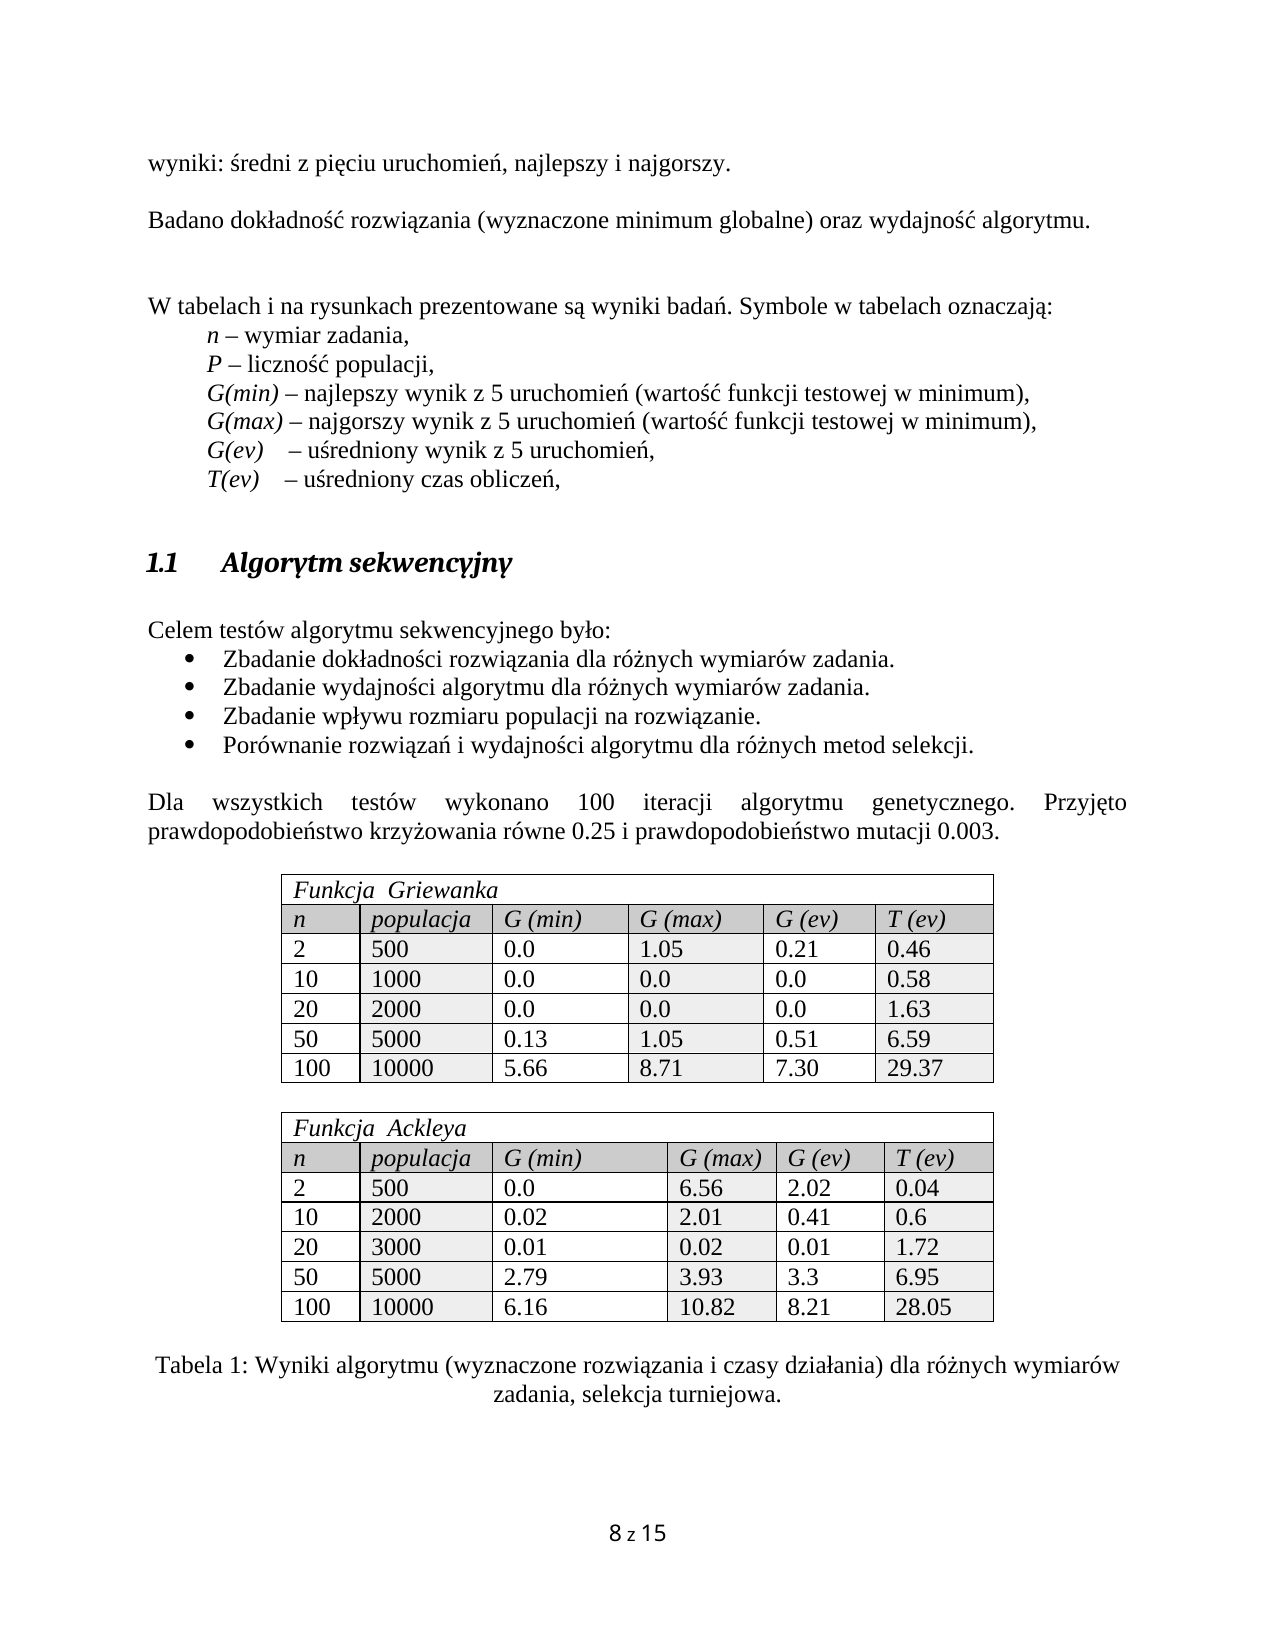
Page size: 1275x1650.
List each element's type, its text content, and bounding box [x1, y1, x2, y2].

table_cell 50 [282, 1024, 359, 1052]
table_cell 2.01 [668, 1203, 776, 1231]
table_cell 5000 [361, 1024, 492, 1052]
text Tabela 1: Wyniki algorytmu (wyznaczone rozwiązania i czasy działania) dla różnych wymiarów zadania, selekcja turniejowa. [148, 1350, 1127, 1408]
table_cell 1.72 [885, 1232, 993, 1261]
table_cell 0.41 [777, 1203, 884, 1231]
table_cell 0.46 [876, 934, 993, 963]
table_cell 6.95 [885, 1262, 993, 1291]
table_cell 3000 [361, 1232, 492, 1261]
table_cell 2000 [361, 994, 492, 1023]
subtitle Algorytm sekwencyjny [146, 546, 1127, 580]
table_cell 0.0 [493, 994, 628, 1023]
list Porównanie rozwiązań i wydajności algorytmu dla różnych metod selekcji. [185, 730, 1127, 759]
table_header Funkcja Griewanka [282, 875, 993, 903]
table_cell 5000 [361, 1262, 492, 1291]
table_cell G (ev) [777, 1143, 884, 1172]
table_cell 1.05 [629, 934, 763, 963]
text Celem testów algorytmu sekwencyjnego było: [148, 615, 1127, 644]
table_cell populacja [361, 1143, 492, 1172]
table_cell 0.0 [493, 1173, 667, 1201]
table_cell G (min) [493, 1143, 667, 1172]
table_cell n [282, 905, 359, 933]
table_cell 8.71 [629, 1054, 763, 1082]
table_cell 0.13 [493, 1024, 628, 1052]
table_cell G (min) [493, 905, 628, 933]
text Dla wszystkich testów wykonano 100 iteracji algorytmu genetycznego. Przyjęto prawdopodobieństwo krzyżowania równe 0.25 i prawdopodobieństwo mutacji 0.003. [148, 787, 1127, 845]
table_cell 0.01 [493, 1232, 667, 1261]
table_cell 1.63 [876, 994, 993, 1023]
table_cell 2.02 [777, 1173, 884, 1201]
table_cell 0.0 [493, 934, 628, 963]
text n – wymiar zadania, [207, 320, 1127, 349]
text G(max) – najgorszy wynik z 5 uruchomień (wartość funkcji testowej w minimum), [207, 406, 1127, 435]
table_cell 500 [361, 934, 492, 963]
table_cell 20 [282, 994, 359, 1023]
text G(ev) – uśredniony wynik z 5 uruchomień, [207, 435, 1127, 464]
table_cell 3.3 [777, 1262, 884, 1291]
table_cell 100 [282, 1292, 359, 1321]
table_cell 6.59 [876, 1024, 993, 1052]
text W tabelach i na rysunkach prezentowane są wyniki badań. Symbole w tabelach oznaczają: [148, 291, 1127, 320]
table_cell G (ev) [764, 905, 875, 933]
table_cell 0.0 [764, 994, 875, 1023]
list Zbadanie wydajności algorytmu dla różnych wymiarów zadania. [185, 672, 1127, 701]
table_cell 2 [282, 934, 359, 963]
table_cell 0.0 [764, 964, 875, 993]
table_cell 0.0 [629, 994, 763, 1023]
text G(min) – najlepszy wynik z 5 uruchomień (wartość funkcji testowej w minimum), [207, 378, 1127, 406]
table_cell 6.56 [668, 1173, 776, 1201]
text P – liczność populacji, [207, 349, 1127, 378]
table_cell 0.6 [885, 1203, 993, 1231]
list Zbadanie wpływu rozmiaru populacji na rozwiązanie. [185, 701, 1127, 730]
text wyniki: średni z pięciu uruchomień, najlepszy i najgorszy. [148, 148, 1127, 176]
list Zbadanie dokładności rozwiązania dla różnych wymiarów zadania. [185, 644, 1127, 672]
table_cell 1.05 [629, 1024, 763, 1052]
table_cell 2.79 [493, 1262, 667, 1291]
table_cell T (ev) [876, 905, 993, 933]
table_cell 5.66 [493, 1054, 628, 1082]
table_cell 10000 [361, 1054, 492, 1082]
table_cell 2 [282, 1173, 359, 1201]
text Badano dokładność rozwiązania (wyznaczone minimum globalne) oraz wydajność algorytmu. [148, 205, 1127, 234]
table_cell T (ev) [885, 1143, 993, 1172]
table_cell 0.58 [876, 964, 993, 993]
table_cell 10 [282, 1203, 359, 1231]
table_cell 0.0 [493, 964, 628, 993]
table_cell G (max) [668, 1143, 776, 1172]
table_cell n [282, 1143, 359, 1172]
table_cell 0.02 [493, 1203, 667, 1231]
table_cell 7.30 [764, 1054, 875, 1082]
table_cell 28.05 [885, 1292, 993, 1321]
table_cell 0.0 [629, 964, 763, 993]
table_cell 500 [361, 1173, 492, 1201]
table_cell 6.16 [493, 1292, 667, 1321]
table_cell populacja [361, 905, 492, 933]
table_cell 8.21 [777, 1292, 884, 1321]
table_cell 0.01 [777, 1232, 884, 1261]
table_cell 1000 [361, 964, 492, 993]
text T(ev) – uśredniony czas obliczeń, [207, 464, 1127, 493]
table_cell 2000 [361, 1203, 492, 1231]
table_cell 0.04 [885, 1173, 993, 1201]
table_cell 0.02 [668, 1232, 776, 1261]
table_cell 0.51 [764, 1024, 875, 1052]
table_cell 0.21 [764, 934, 875, 963]
table_cell 50 [282, 1262, 359, 1291]
table_cell 20 [282, 1232, 359, 1261]
table_cell 100 [282, 1054, 359, 1082]
table_cell 29.37 [876, 1054, 993, 1082]
table_cell 10.82 [668, 1292, 776, 1321]
table_header Funkcja Ackleya [282, 1113, 993, 1142]
table_cell 10000 [361, 1292, 492, 1321]
table_cell 10 [282, 964, 359, 993]
table_cell 3.93 [668, 1262, 776, 1291]
table_cell G (max) [629, 905, 763, 933]
